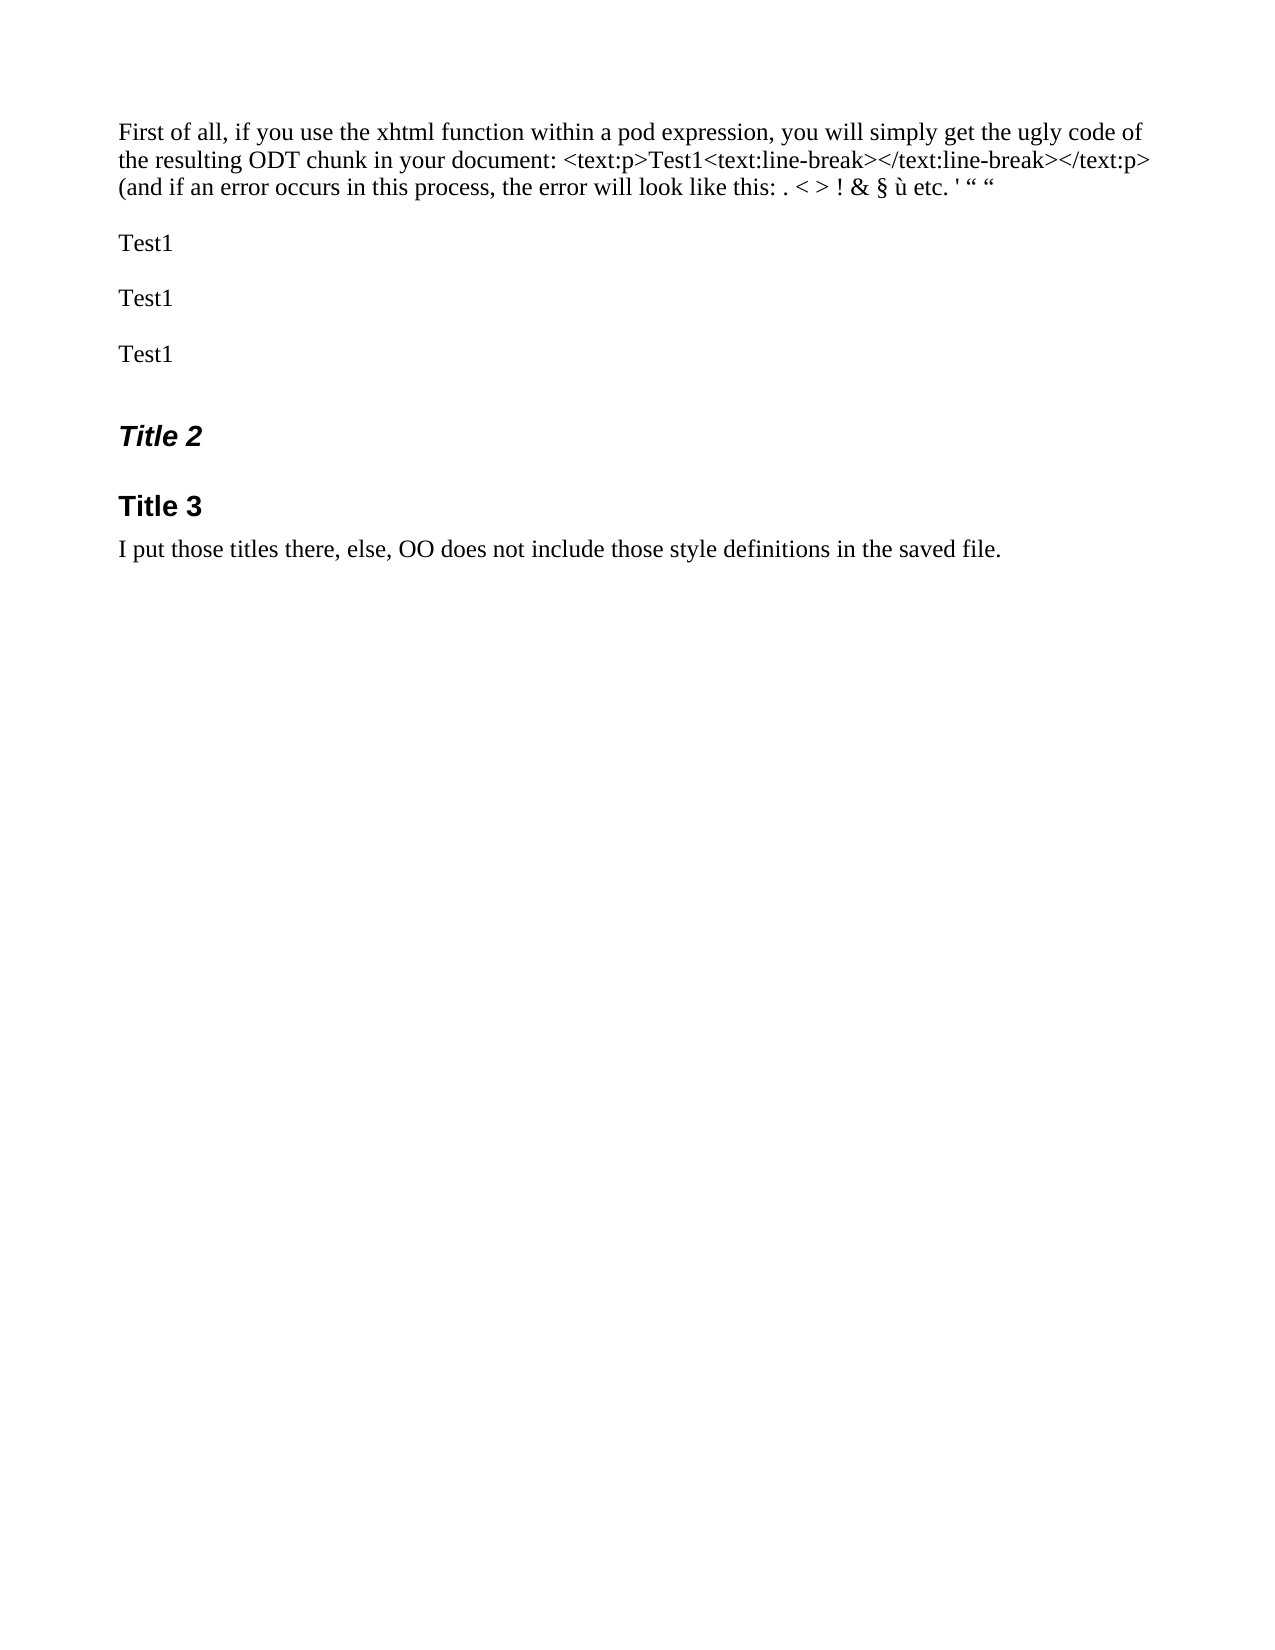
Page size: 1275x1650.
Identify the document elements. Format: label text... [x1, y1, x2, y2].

text Test1 [118, 340, 1157, 395]
subtitle Title 2 [118, 420, 1157, 453]
subtitle Title 3 [118, 490, 1157, 523]
text First of all, if you use the xhtml function within a pod expression, you will simply get the ugly code of the resulting ODT chunk in your document: <text:p>Test1<text:line-break></text:line-break></text:p> (and if an error occurs in this process, the error will look like this: . < > ! & § ù etc. ' “ “ [118, 118, 1157, 201]
text I put those titles there, else, OO does not include those style definitions in the saved file. [118, 535, 1157, 563]
text Test1 [118, 284, 1157, 340]
text Test1 [118, 229, 1157, 284]
